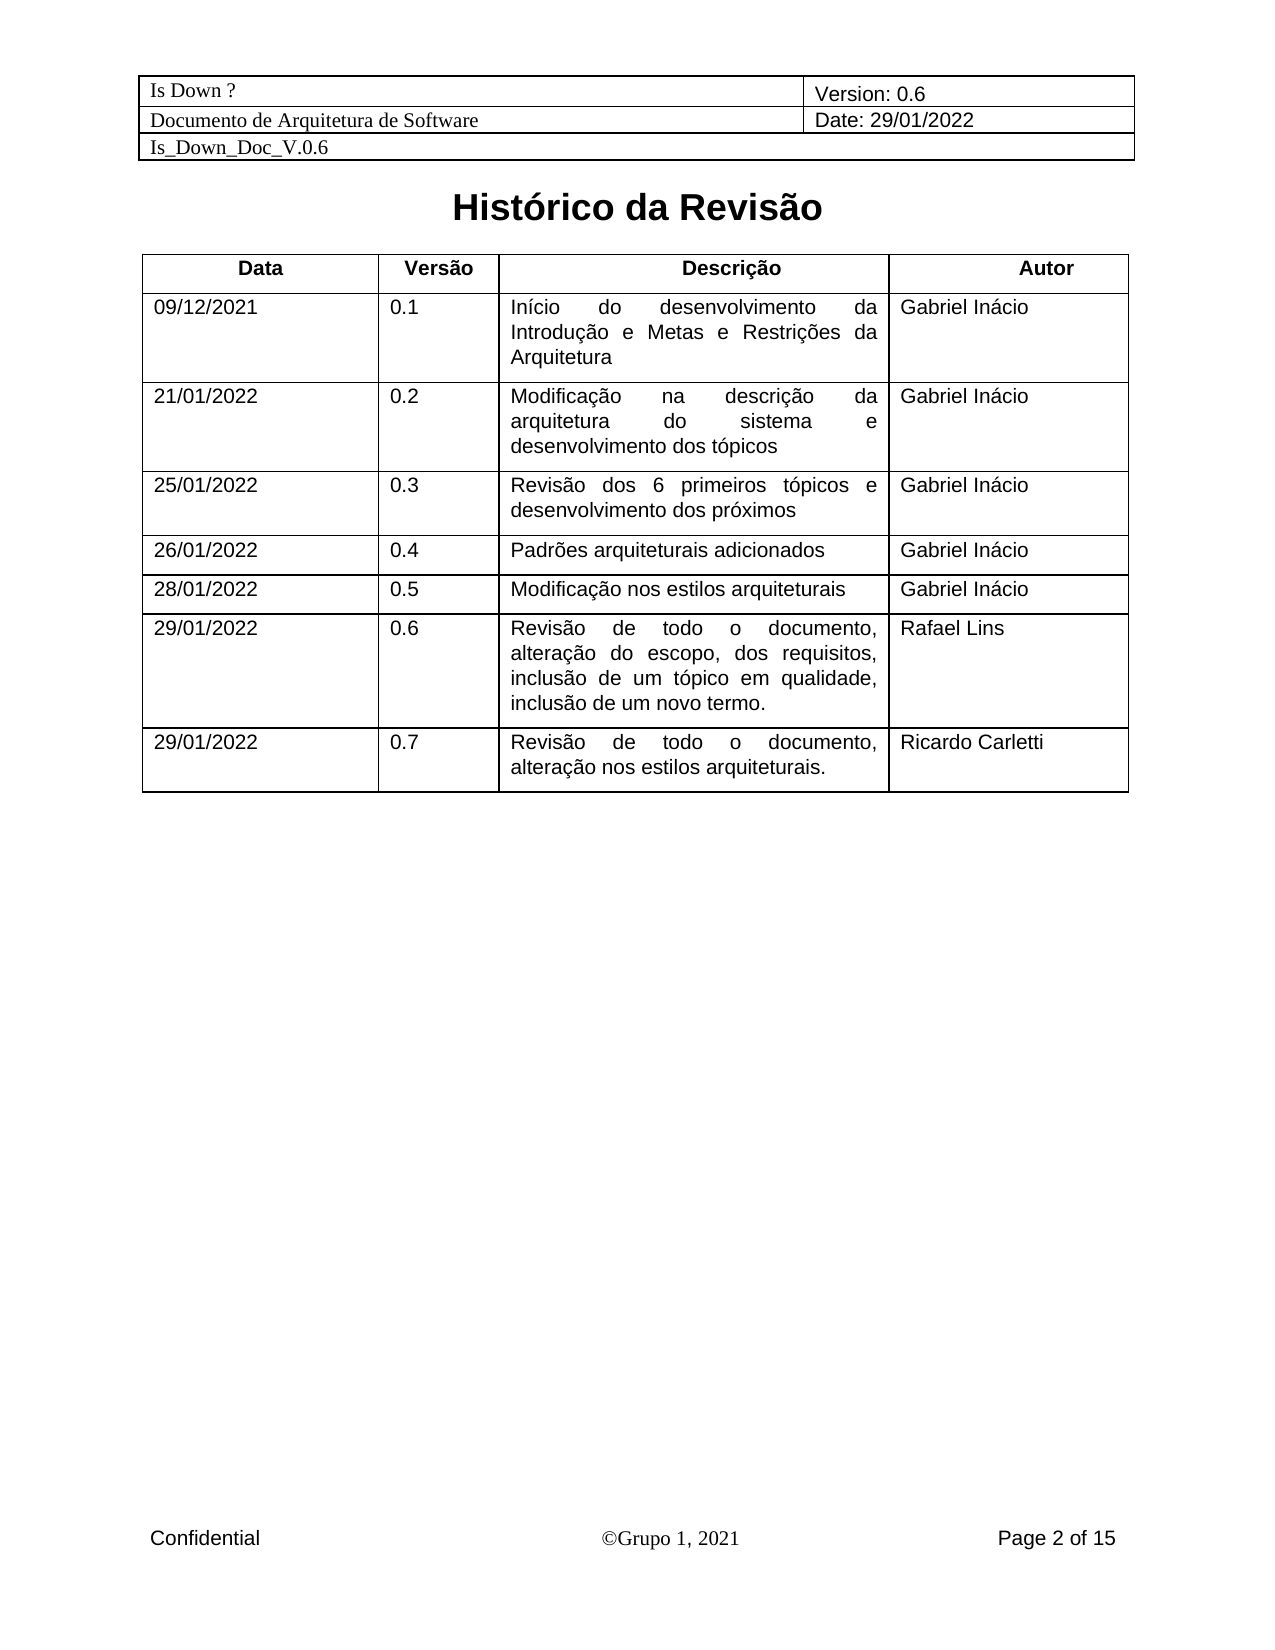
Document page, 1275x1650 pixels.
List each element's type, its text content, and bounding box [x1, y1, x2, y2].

table_cell Início do desenvolvimento da Introdução e Metas e Restrições da Arquitetura [500, 294, 888, 382]
table_cell 26/01/2022 [143, 536, 378, 574]
table_cell 0.3 [379, 472, 498, 535]
table_header Data [143, 255, 378, 293]
table_cell 0.2 [379, 383, 498, 471]
table_header Autor [890, 255, 1128, 293]
table_cell 0.4 [379, 536, 498, 574]
table_cell 25/01/2022 [143, 472, 378, 535]
table_cell Modificação na descrição da arquitetura do sistema e desenvolvimento dos tópicos [500, 383, 888, 471]
subtitle Histórico da Revisão [150, 185, 1125, 228]
table_cell 0.5 [379, 576, 498, 613]
table_cell Padrões arquiteturais adicionados [500, 536, 888, 574]
table_cell Ricardo Carletti [890, 729, 1128, 791]
table_cell 09/12/2021 [143, 294, 378, 382]
table_cell 0.7 [379, 729, 498, 791]
table_cell Modificação nos estilos arquiteturais [500, 576, 888, 613]
table_cell 29/01/2022 [143, 615, 378, 727]
table_cell 29/01/2022 [143, 729, 378, 791]
table_cell Revisão de todo o documento, alteração nos estilos arquiteturais. [500, 729, 888, 791]
table_cell Gabriel Inácio [890, 472, 1128, 535]
table_cell 21/01/2022 [143, 383, 378, 471]
table_header Descrição [500, 255, 888, 293]
table_cell Gabriel Inácio [890, 536, 1128, 574]
table_cell Gabriel Inácio [890, 383, 1128, 471]
table_header Versão [379, 255, 498, 293]
table_cell 0.1 [379, 294, 498, 382]
table_cell Rafael Lins [890, 615, 1128, 727]
table_cell Gabriel Inácio [890, 576, 1128, 613]
table_cell 0.6 [379, 615, 498, 727]
table_cell Revisão de todo o documento, alteração do escopo, dos requisitos, inclusão de um tópico em qualidade, inclusão de um novo termo. [500, 615, 888, 727]
table_cell Gabriel Inácio [890, 294, 1128, 382]
table_cell Revisão dos 6 primeiros tópicos e desenvolvimento dos próximos [500, 472, 888, 535]
table_cell 28/01/2022 [143, 576, 378, 613]
